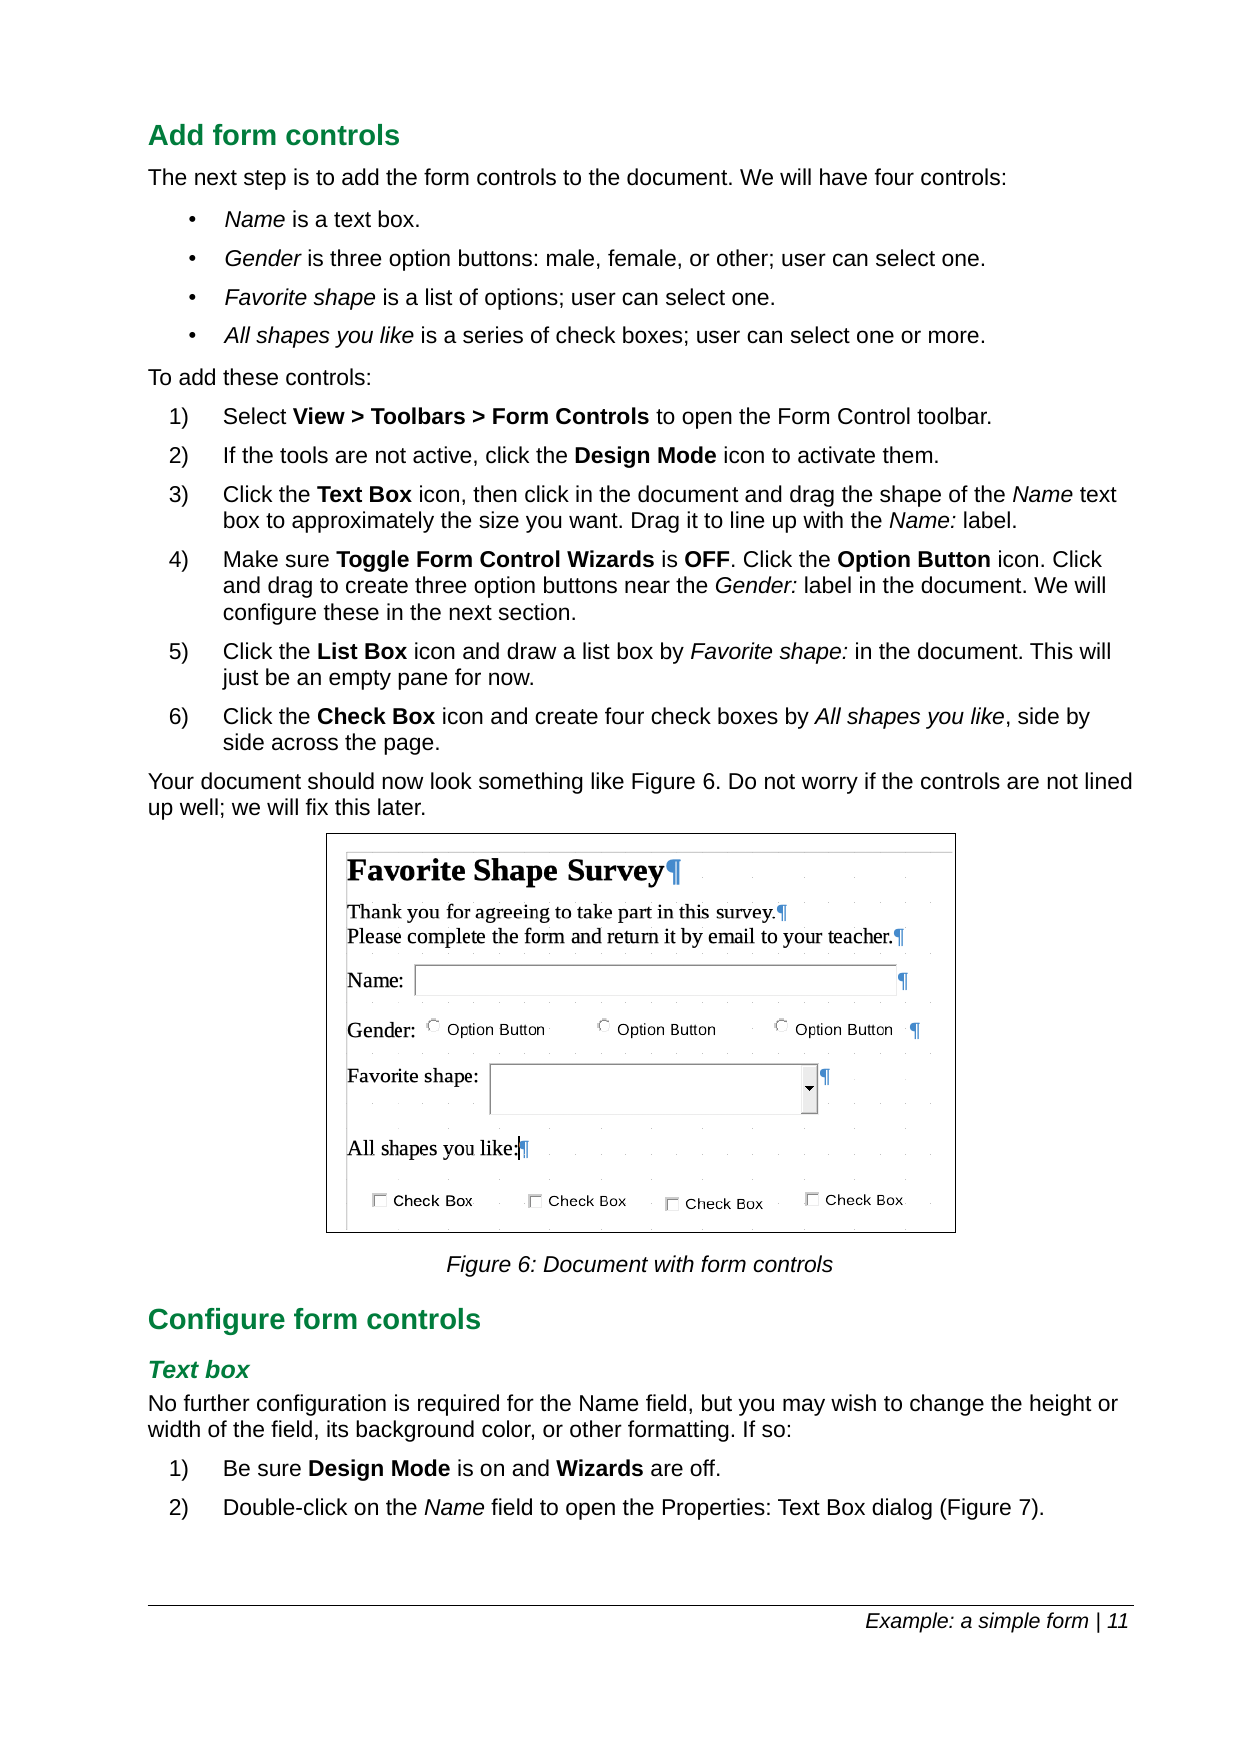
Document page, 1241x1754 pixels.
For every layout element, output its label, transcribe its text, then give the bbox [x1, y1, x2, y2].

list Make sure Toggle Form Control Wizards is OFF. Click the Option Button icon. Click and drag to create three option buttons near the Gender: label in the document. We will configure these in the next section. [189, 546, 1134, 625]
list Select View > Toolbars > Form Controls to open the Form Control toolbar. [189, 403, 1134, 429]
subtitle Configure form controls [148, 1302, 1134, 1336]
list Gender is three option buttons: male, female, or other; user can select one. [185, 242, 1134, 271]
text Your document should now look something like Figure 6. Do not worry if the controls are not lined up well; we will fix this later. [148, 768, 1134, 821]
list Double-click on the Name field to open the Properties: Text Box dialog (Figure 7). [189, 1494, 1134, 1520]
list Name is a text box. [185, 203, 1134, 232]
subtitle Add form controls [148, 118, 1134, 152]
list Favorite shape is a list of options; user can select one. [185, 281, 1134, 310]
list The next step is to add the form controls to the document. We will have four controls: [148, 164, 1134, 191]
list Click the Text Box icon, then click in the document and drag the shape of the Name text box to approximately the size you want. Drag it to line up with the Name: label. [189, 481, 1134, 533]
subtitle Text box [148, 1354, 1134, 1383]
list Be sure Design Mode is on and Wizards are off. [189, 1455, 1134, 1481]
list Click the List Box icon and draw a list box by Favorite shape: in the document. This will just be an empty pane for now. [189, 638, 1134, 690]
list To add these controls: [148, 364, 1134, 391]
picture [329, 836, 953, 1230]
list All shapes you like is a series of check boxes; user can select one or more. [185, 319, 1134, 352]
list If the tools are not active, click the Design Mode icon to activate them. [189, 442, 1134, 468]
list Click the Check Box icon and create four check boxes by All shapes you like, side by side across the page. [189, 703, 1134, 756]
text Figure 6: Document with form controls [326, 1251, 956, 1277]
text No further configuration is required for the Name field, but you may wish to change the height or width of the field, its background color, or other formatting. If so: [148, 1389, 1134, 1442]
